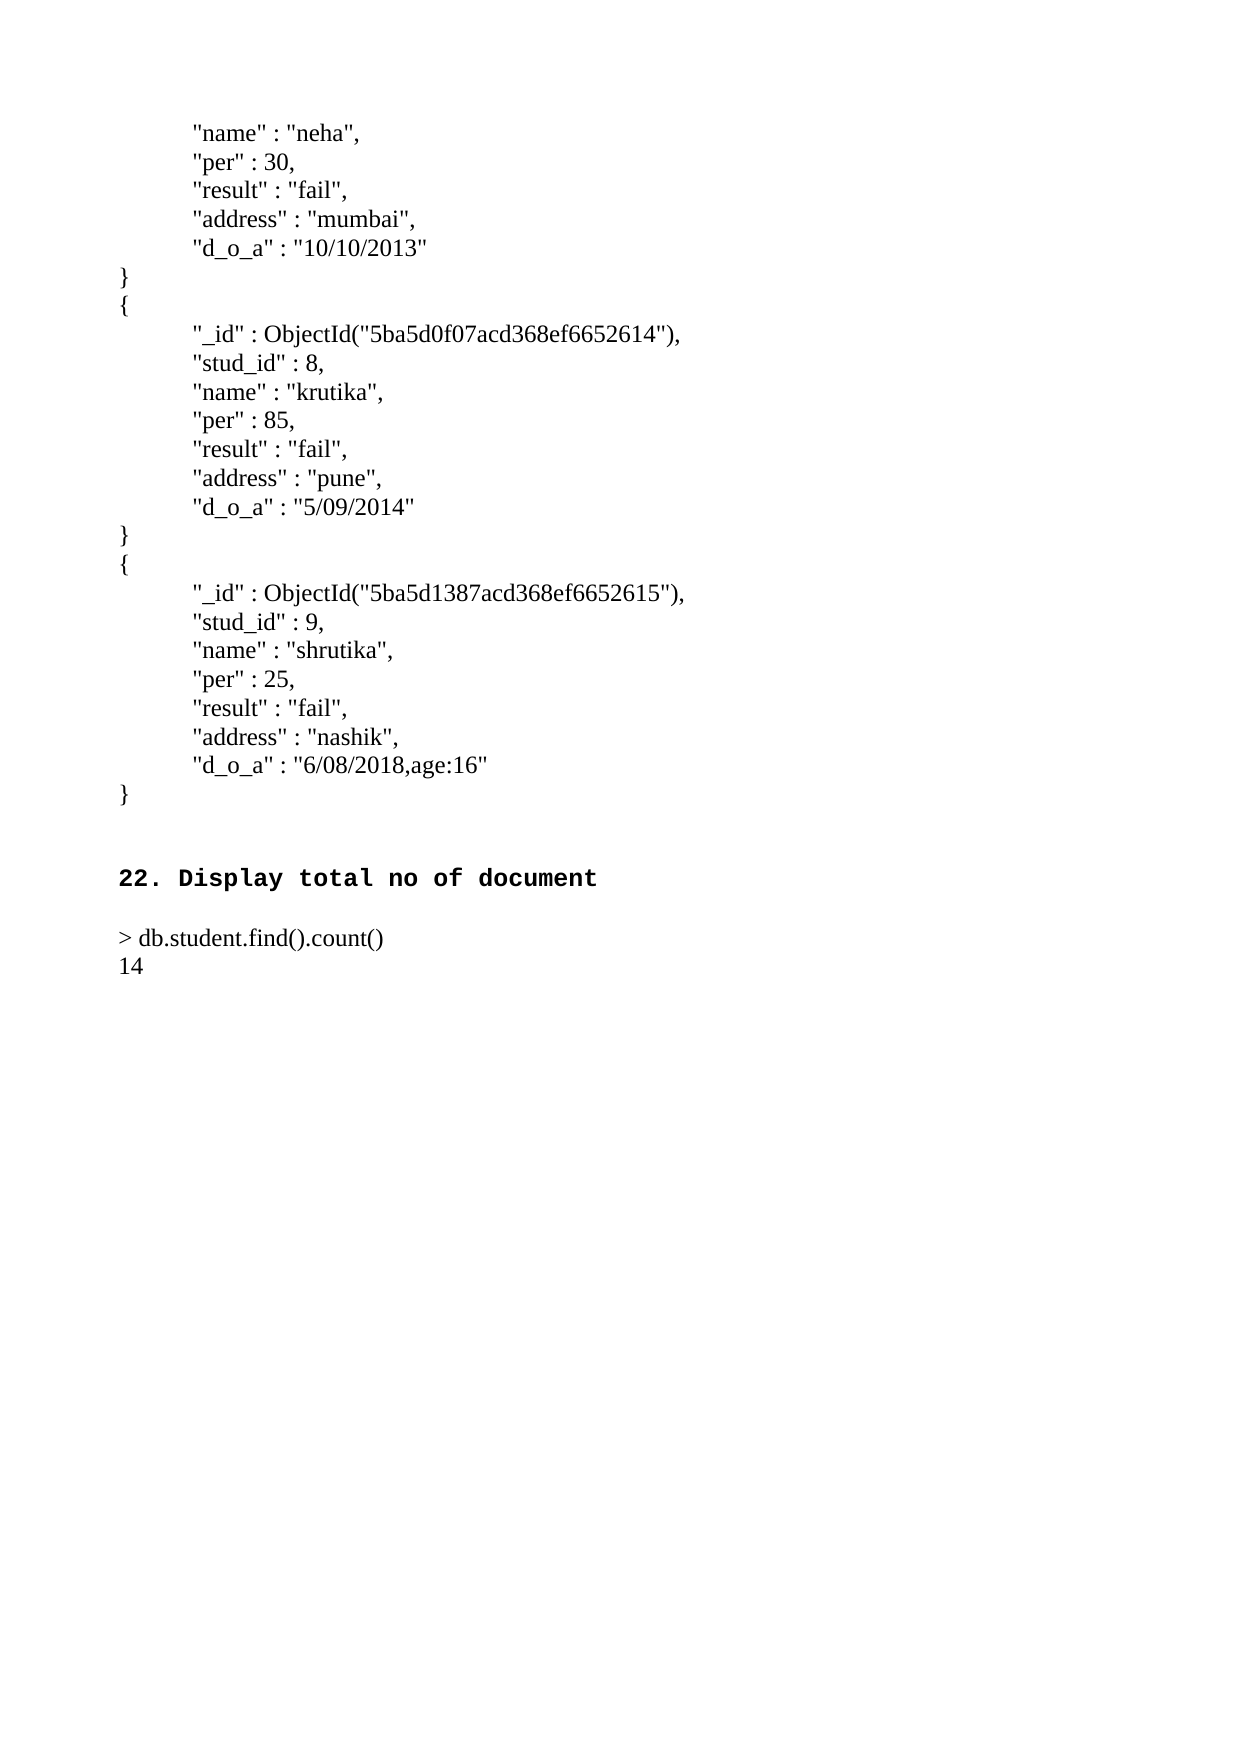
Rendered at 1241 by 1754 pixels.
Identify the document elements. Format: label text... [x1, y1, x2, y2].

text "address" : "mumbai", [118, 204, 1122, 233]
text 14 [118, 951, 1122, 980]
text "result" : "fail", [118, 434, 1122, 463]
text "stud_id" : 8, [118, 348, 1122, 377]
text } [118, 779, 1122, 808]
text "d_o_a" : "6/08/2018,age:16" [118, 751, 1122, 779]
text "result" : "fail", [118, 693, 1122, 722]
text "result" : "fail", [118, 176, 1122, 204]
text "per" : 25, [118, 664, 1122, 693]
text 22. Display total no of document [118, 866, 1122, 894]
text "_id" : ObjectId("5ba5d1387acd368ef6652615"), [118, 578, 1122, 607]
text "per" : 85, [118, 406, 1122, 434]
text "d_o_a" : "10/10/2013" [118, 233, 1122, 262]
text } [118, 521, 1122, 549]
text "address" : "pune", [118, 463, 1122, 492]
text "name" : "shrutika", [118, 636, 1122, 664]
text "address" : "nashik", [118, 722, 1122, 751]
text "d_o_a" : "5/09/2014" [118, 492, 1122, 521]
text } [118, 262, 1122, 291]
text > db.student.find().count() [118, 923, 1122, 951]
text "stud_id" : 9, [118, 607, 1122, 636]
text "per" : 30, [118, 147, 1122, 176]
text "_id" : ObjectId("5ba5d0f07acd368ef6652614"), [118, 319, 1122, 348]
text { [118, 549, 1122, 578]
text { [118, 291, 1122, 319]
text "name" : "neha", [118, 118, 1122, 147]
text "name" : "krutika", [118, 377, 1122, 406]
